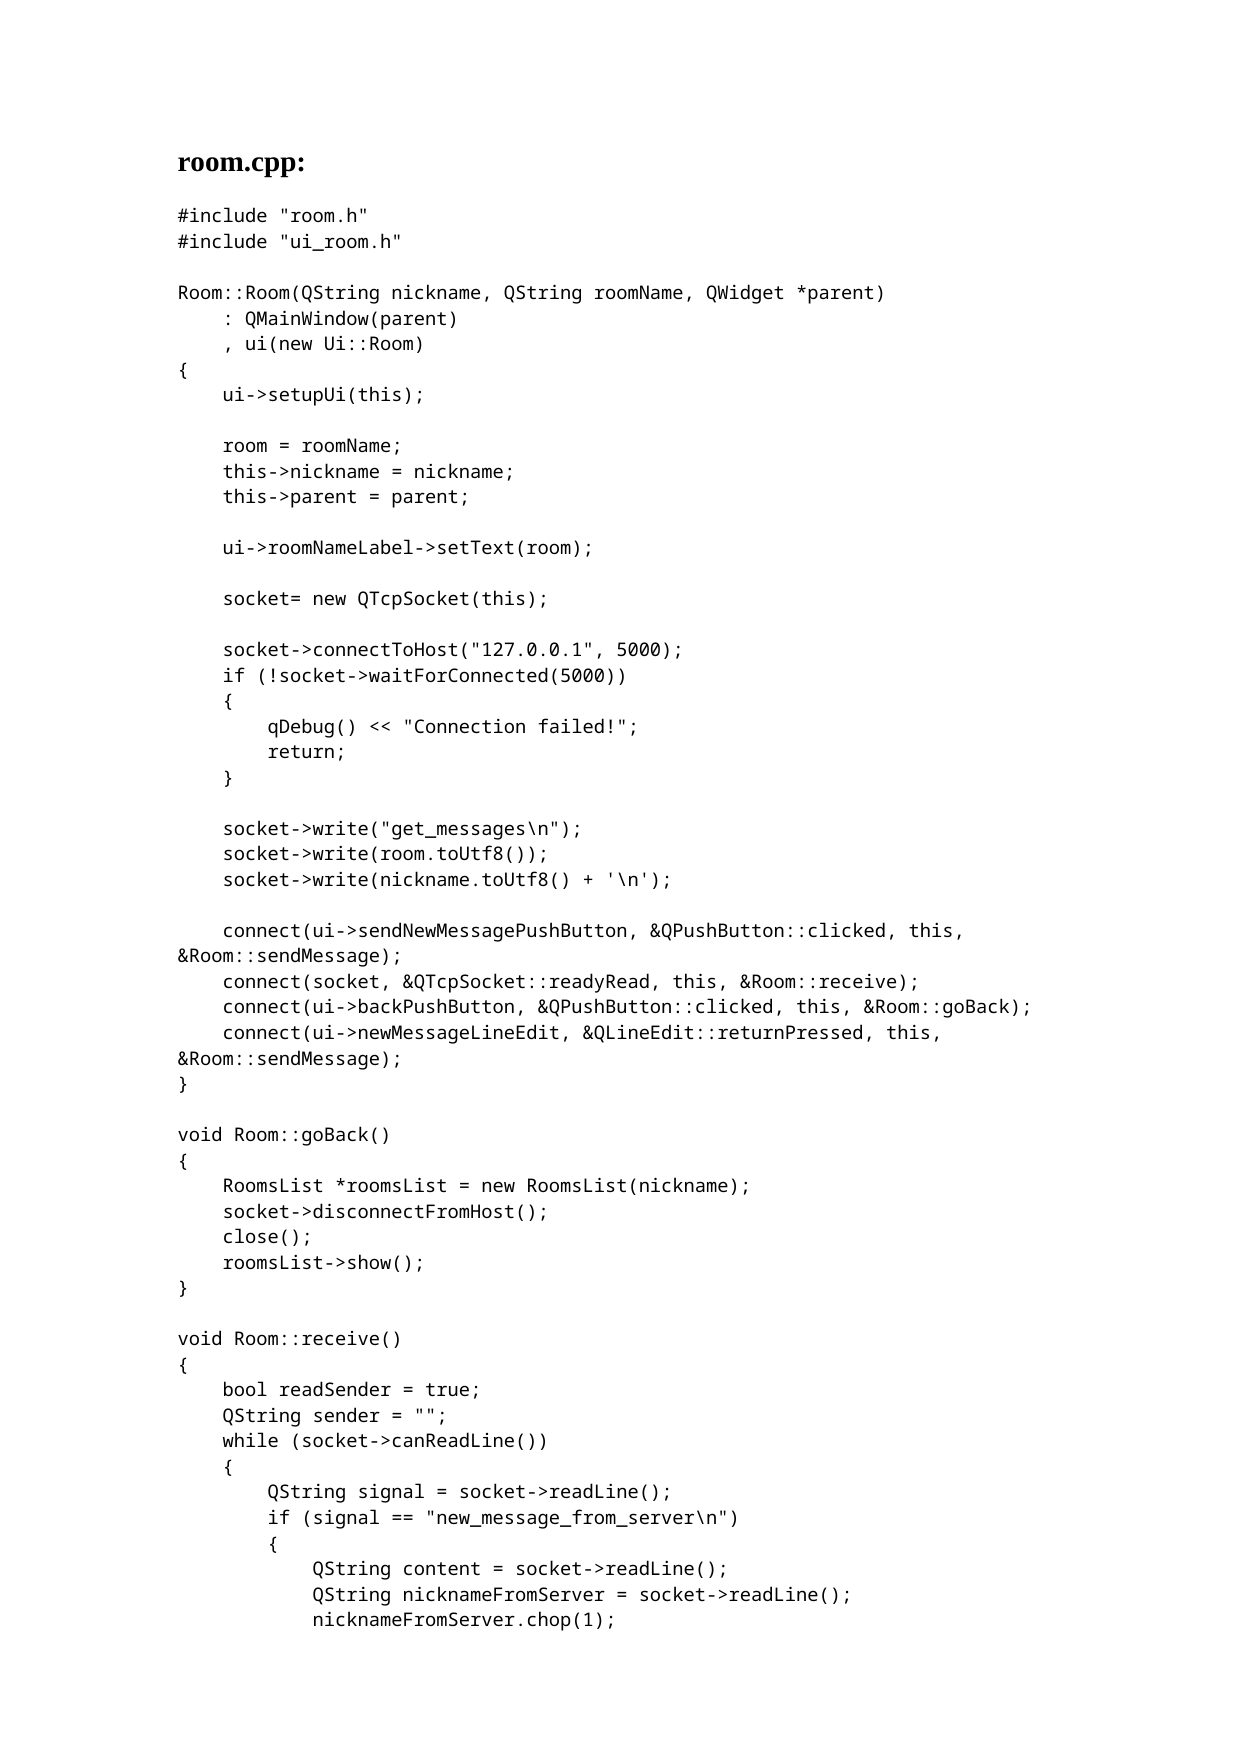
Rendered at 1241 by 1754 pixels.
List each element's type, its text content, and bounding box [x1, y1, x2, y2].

text nicknameFromServer.chop(1); [177, 1606, 1152, 1632]
text this->parent = parent; [177, 483, 1152, 509]
text { [177, 1453, 1152, 1479]
text QString content = socket->readLine(); [177, 1555, 1152, 1581]
text room = roomName; [177, 432, 1152, 458]
text connect(ui->backPushButton, &QPushButton::clicked, this, &Room::goBack); [177, 994, 1152, 1019]
text QString signal = socket->readLine(); [177, 1479, 1152, 1504]
text QString nicknameFromServer = socket->readLine(); [177, 1581, 1152, 1606]
text while (socket->canReadLine()) [177, 1428, 1152, 1453]
text bool readSender = true; [177, 1377, 1152, 1402]
text socket->write(nickname.toUtf8() + '\n'); [177, 866, 1152, 892]
text void Room::goBack() [177, 1121, 1152, 1147]
text socket= new QTcpSocket(this); [177, 586, 1152, 611]
text roomsList->show(); [177, 1249, 1152, 1274]
text connect(ui->newMessageLineEdit, &QLineEdit::returnPressed, this, &Room::sendMessage); [177, 1019, 1152, 1070]
text return; [177, 739, 1152, 764]
text void Room::receive() [177, 1326, 1152, 1351]
text { [177, 688, 1152, 713]
text socket->connectToHost("127.0.0.1", 5000); [177, 637, 1152, 662]
text this->nickname = nickname; [177, 458, 1152, 483]
text #include "room.h" [177, 203, 1152, 228]
text : QMainWindow(parent) [177, 305, 1152, 330]
text qDebug() << "Connection failed!"; [177, 713, 1152, 739]
text socket->disconnectFromHost(); [177, 1198, 1152, 1223]
text close(); [177, 1223, 1152, 1249]
text RoomsList *roomsList = new RoomsList(nickname); [177, 1172, 1152, 1198]
text { [177, 356, 1152, 381]
text if (signal == "new_message_from_server\n") [177, 1504, 1152, 1530]
text { [177, 1351, 1152, 1377]
text if (!socket->waitForConnected(5000)) [177, 662, 1152, 688]
text #include "ui_room.h" [177, 228, 1152, 254]
text socket->write(room.toUtf8()); [177, 841, 1152, 866]
text Room::Room(QString nickname, QString roomName, QWidget *parent) [177, 279, 1152, 305]
text connect(ui->sendNewMessagePushButton, &QPushButton::clicked, this, &Room::sendMessage); [177, 917, 1152, 968]
text } [177, 1070, 1152, 1096]
text ui->roomNameLabel->setText(room); [177, 534, 1152, 560]
text , ui(new Ui::Room) [177, 330, 1152, 356]
text connect(socket, &QTcpSocket::readyRead, this, &Room::receive); [177, 968, 1152, 994]
text socket->write("get_messages\n"); [177, 815, 1152, 841]
text } [177, 764, 1152, 790]
text } [177, 1274, 1152, 1300]
text { [177, 1530, 1152, 1555]
text room.cpp: [177, 144, 1152, 177]
text QString sender = ""; [177, 1402, 1152, 1428]
text { [177, 1147, 1152, 1172]
text ui->setupUi(this); [177, 381, 1152, 407]
